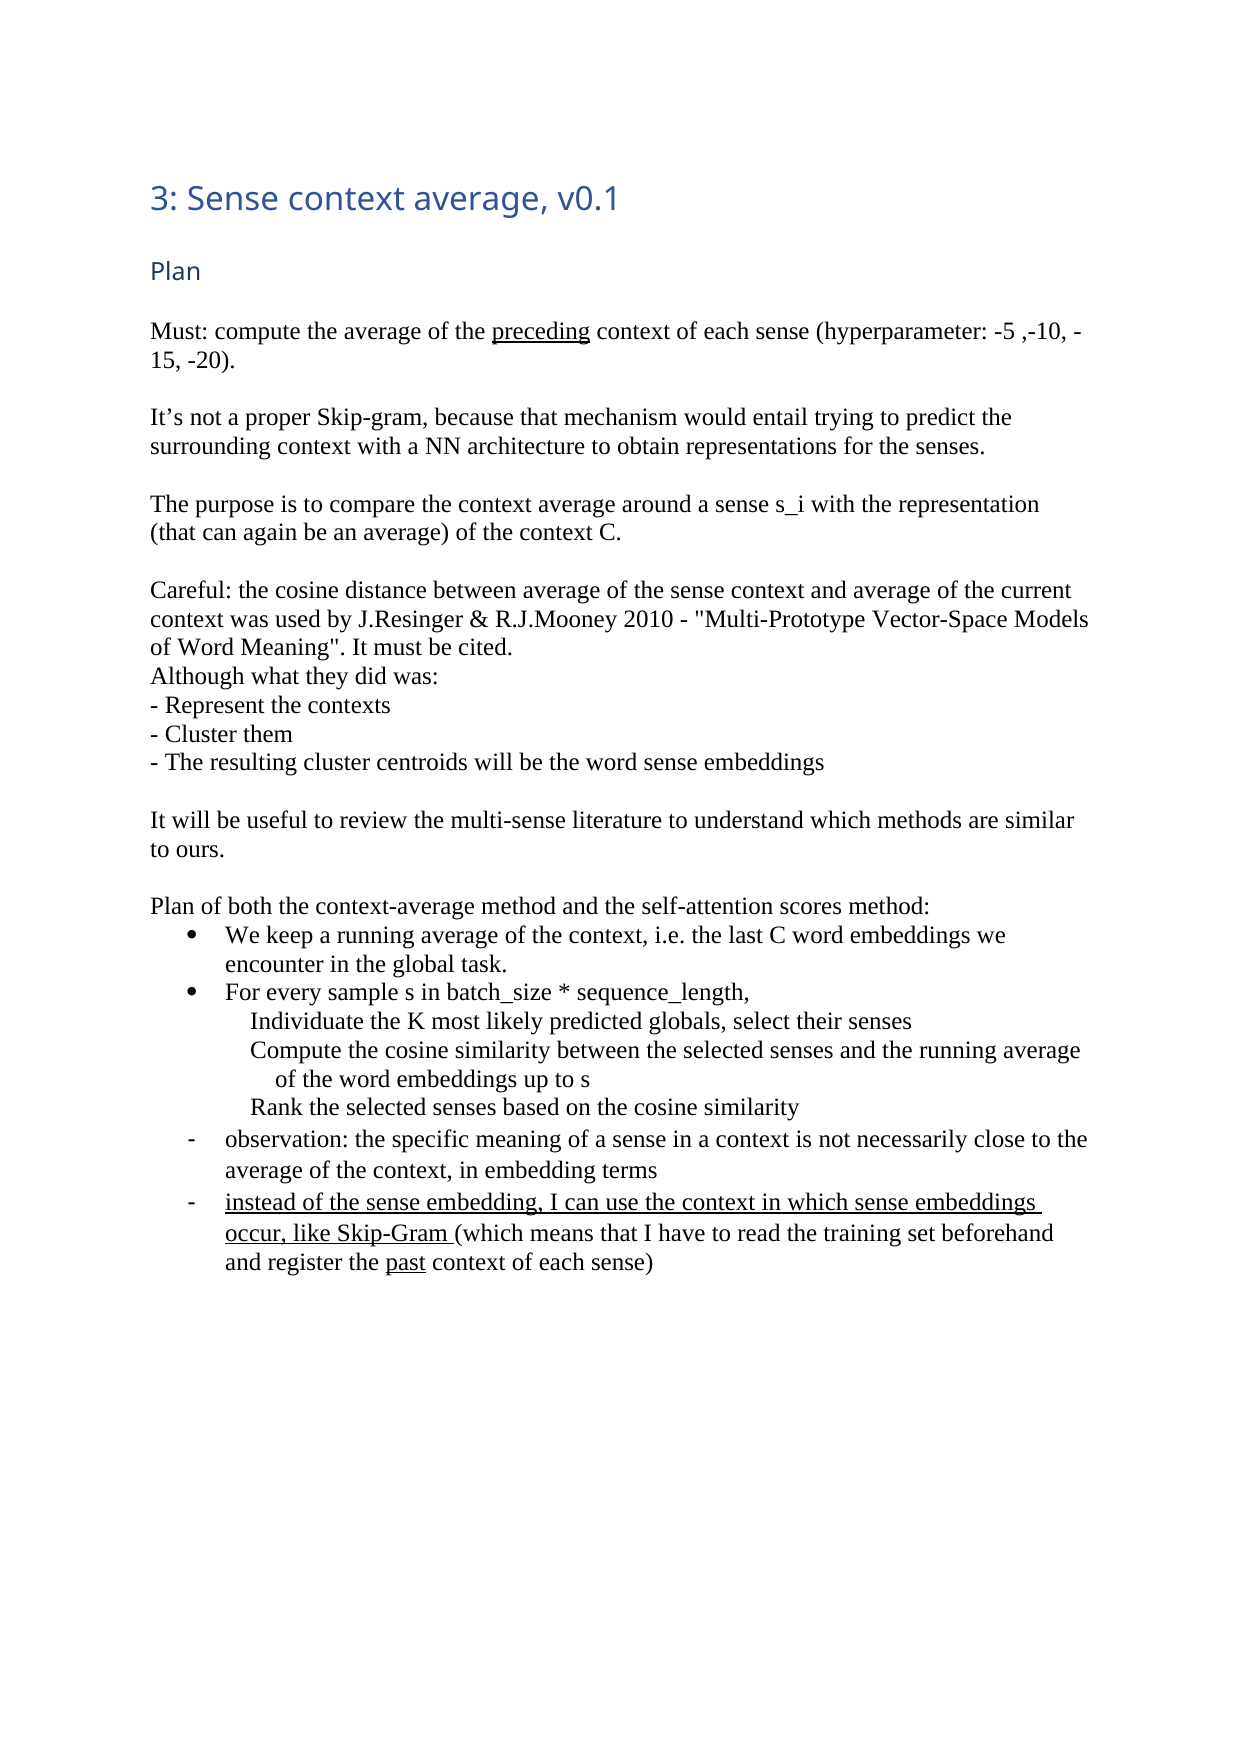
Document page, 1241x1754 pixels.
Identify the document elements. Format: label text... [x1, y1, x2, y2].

text - Represent the contexts - Cluster them - The resulting cluster centroids will be the word sense embeddings [150, 690, 1090, 776]
text The purpose is to compare the context average around a sense s_i with the representation (that can again be an average) of the context C. [150, 489, 1090, 546]
subtitle 3: Sense context average, v0.1 [150, 175, 1090, 220]
text It’s not a proper Skip-gram, because that mechanism would entail trying to predict the surrounding context with a NN architecture to obtain representations for the senses. [150, 402, 1090, 460]
subtitle Plan [150, 253, 1090, 287]
text It will be useful to review the multi-sense literature to understand which methods are similar to ours. [150, 805, 1090, 862]
text Plan of both the context-average method and the self-attention scores method: [150, 891, 1090, 920]
list We keep a running average of the context, i.e. the last C word embeddings we encounter in the global task. [187, 920, 1090, 977]
list instead of the sense embedding, I can use the context in which sense embeddings occur, like Skip-Gram (which means that I have to read the training set beforehand and register the past context of each sense) [187, 1184, 1090, 1276]
list observation: the specific meaning of a sense in a context is not necessarily close to the average of the context, in embedding terms [187, 1121, 1090, 1184]
text Careful: the cosine distance between average of the sense context and average of the current context was used by J.Resinger & R.J.Mooney 2010 - "Multi-Prototype Vector-Space Models of Word Meaning". It must be cited. [150, 575, 1090, 661]
list For every sample s in batch_size * sequence_length, Individuate the K most likely predicted globals, select their senses Compute the cosine similarity between the selected senses and the running average of the word embeddings up to s Rank the selected senses based on the cosine similarity [187, 977, 1090, 1121]
text Although what they did was: [150, 661, 1090, 690]
text Must: compute the average of the preceding context of each sense (hyperparameter: -5 ,-10, -15, -20). [150, 316, 1090, 374]
